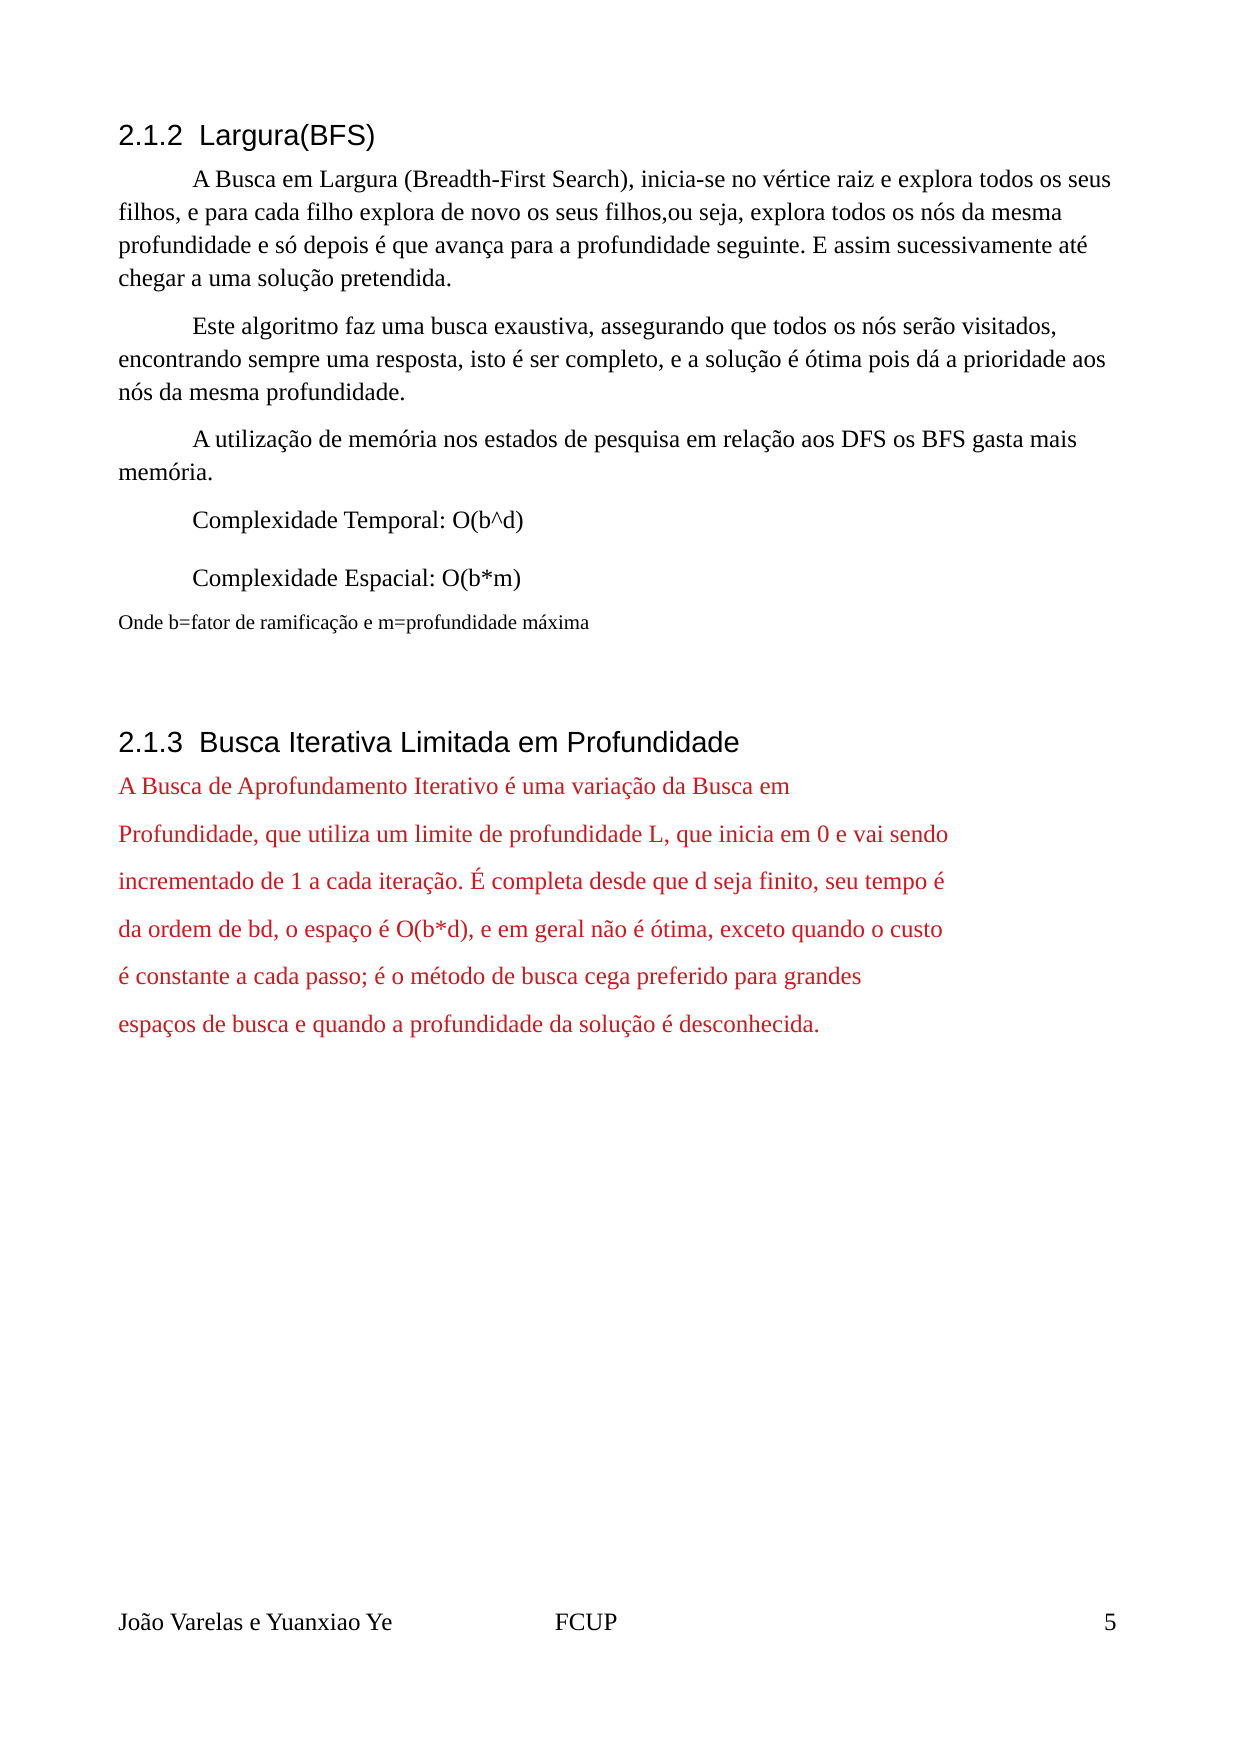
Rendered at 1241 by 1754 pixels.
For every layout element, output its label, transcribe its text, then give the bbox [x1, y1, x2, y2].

text A Busca de Aprofundamento Iterativo é uma variação da Busca em [790, 771, 1122, 800]
text da ordem de bd, o espaço é O(b*d), e em geral não é ótima, exceto quando o custo [943, 914, 1122, 943]
text Complexidade Temporal: O(b^d) [118, 505, 1122, 534]
text A utilização de memória nos estados de pesquisa em relação aos DFS os BFS gasta mais memória. [118, 424, 1122, 486]
text é constante a cada passo; é o método de busca cega preferido para grandes [861, 961, 1122, 990]
text A Busca em Largura (Breadth-First Search), inicia-se no vértice raiz e explora todos os seus filhos, e para cada filho explora de novo os seus filhos,ou seja, explora todos os nós da mesma profundidade e só depois é que avança para a profundidade seguinte. E assim sucessivamente até chegar a uma solução pretendida. [118, 164, 1122, 292]
text Este algoritmo faz uma busca exaustiva, assegurando que todos os nós serão visitados, encontrando sempre uma resposta, isto é ser completo, e a solução é ótima pois dá a prioridade aos nós da mesma profundidade. [118, 311, 1122, 406]
text Profundidade, que utiliza um limite de profundidade L, que inicia em 0 e vai sendo [948, 819, 1122, 847]
text espaços de busca e quando a profundidade da solução é desconhecida. [820, 1009, 1122, 1038]
text Complexidade Espacial: O(b*m) [521, 563, 1122, 591]
text Onde b=fator de ramificação e m=profundidade máxima [589, 610, 1122, 634]
subtitle 2.1.2 Largura(BFS) [118, 118, 1122, 152]
text incrementado de 1 a cada iteração. É completa desde que d seja finito, seu tempo é [945, 866, 1122, 895]
subtitle 2.1.3 Busca Iterativa Limitada em Profundidade [118, 725, 1122, 758]
